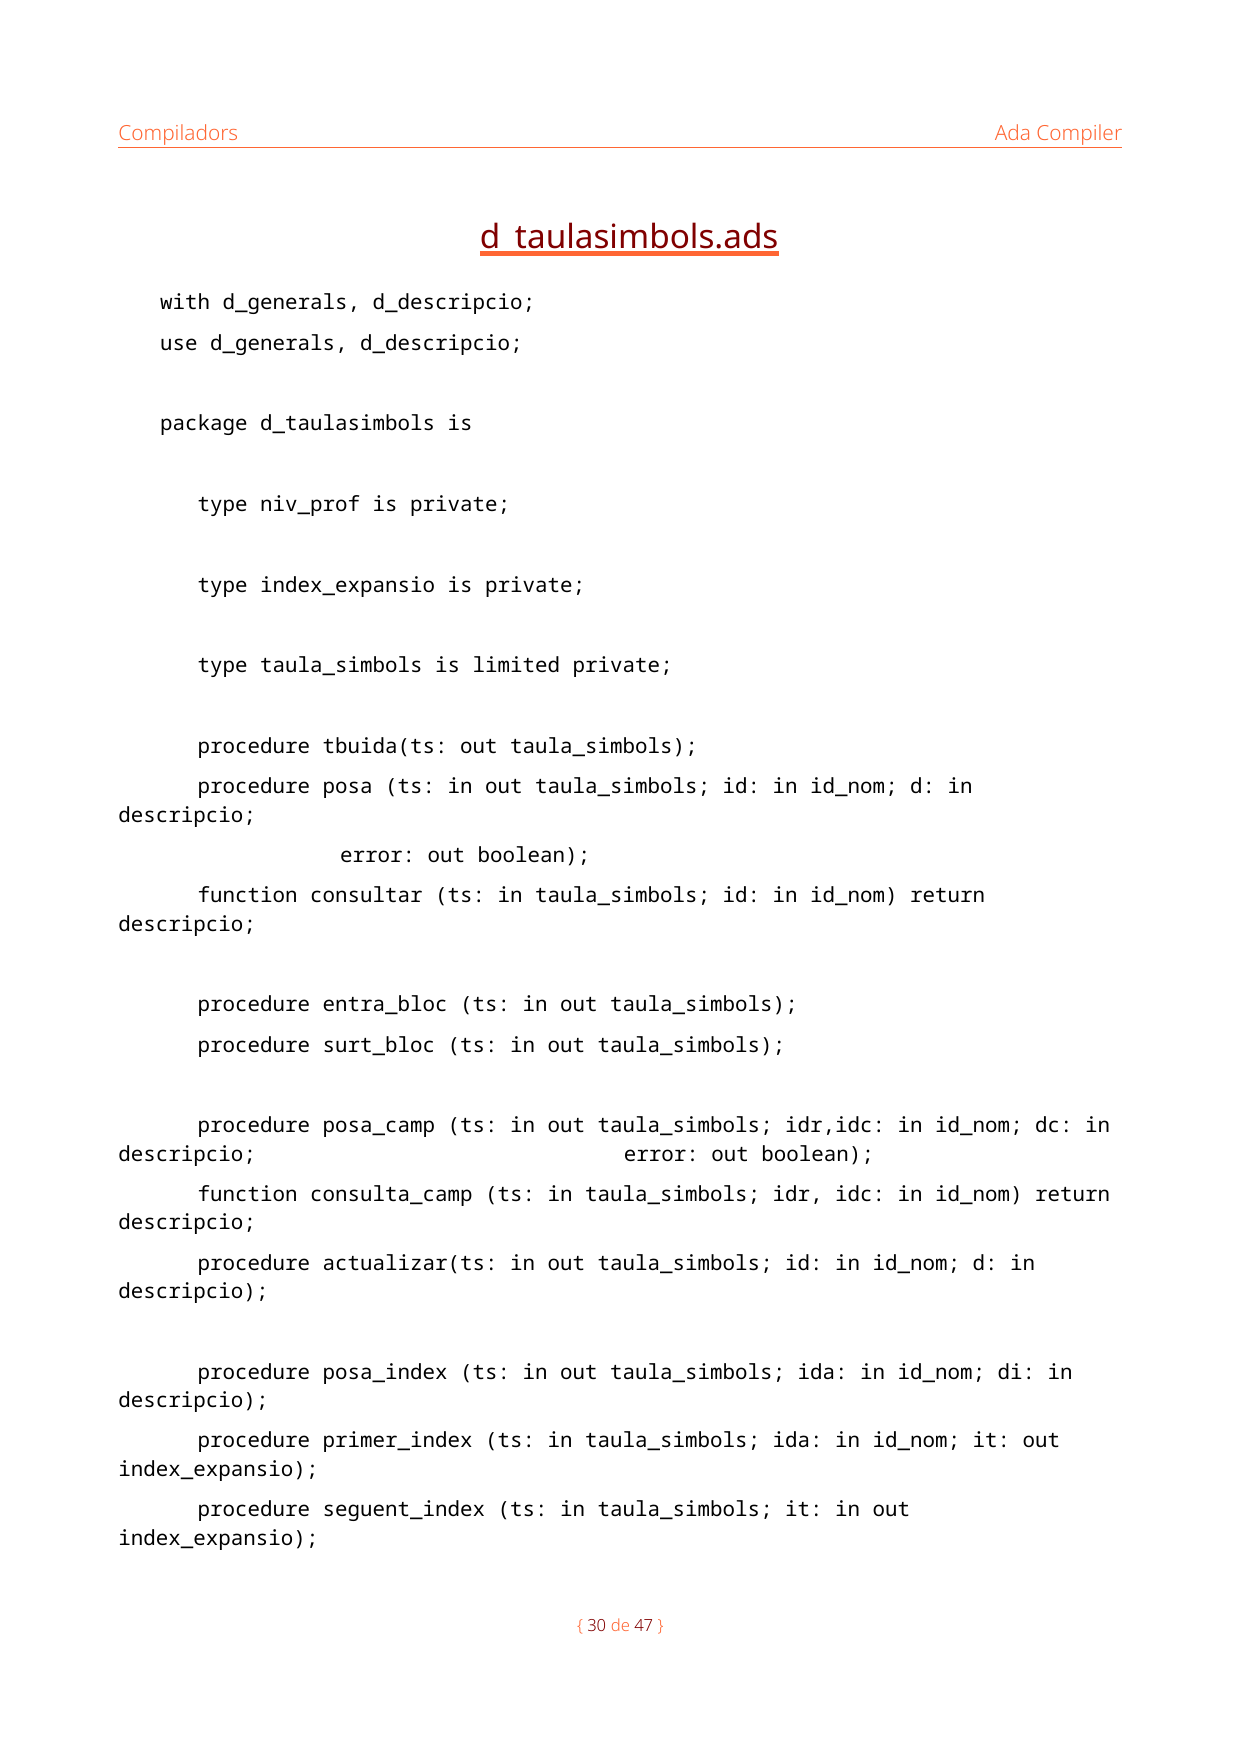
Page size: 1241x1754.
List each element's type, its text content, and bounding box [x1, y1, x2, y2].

text procedure posa (ts: in out taula_simbols; id: in id_nom; d: in descripcio; [118, 771, 1122, 828]
subtitle d_taulasimbols.ads [136, 212, 1122, 258]
text type niv_prof is private; [118, 489, 1122, 517]
text procedure tbuida(ts: out taula_simbols); [118, 731, 1122, 759]
text with d_generals, d_descripcio; [118, 287, 1122, 316]
text procedure entra_bloc (ts: in out taula_simbols); [118, 989, 1122, 1018]
text use d_generals, d_descripcio; [118, 328, 1122, 356]
text procedure posa_camp (ts: in out taula_simbols; idr,idc: in id_nom; dc: in descripcio; error: out boolean); [118, 1110, 1122, 1167]
text function consulta_camp (ts: in taula_simbols; idr, idc: in id_nom) return descripcio; [118, 1179, 1122, 1236]
text function consultar (ts: in taula_simbols; id: in id_nom) return descripcio; [118, 880, 1122, 937]
text procedure actualizar(ts: in out taula_simbols; id: in id_nom; d: in descripcio); [118, 1248, 1122, 1305]
text procedure surt_bloc (ts: in out taula_simbols); [118, 1030, 1122, 1058]
text error: out boolean); [118, 840, 1122, 868]
text type index_expansio is private; [118, 570, 1122, 598]
text procedure primer_index (ts: in taula_simbols; ida: in id_nom; it: out index_expansio); [118, 1426, 1122, 1482]
text package d_taulasimbols is [118, 408, 1122, 437]
text procedure seguent_index (ts: in taula_simbols; it: in out index_expansio); [118, 1494, 1122, 1551]
text procedure posa_index (ts: in out taula_simbols; ida: in id_nom; di: in descripcio); [118, 1357, 1122, 1414]
text type taula_simbols is limited private; [118, 650, 1122, 679]
